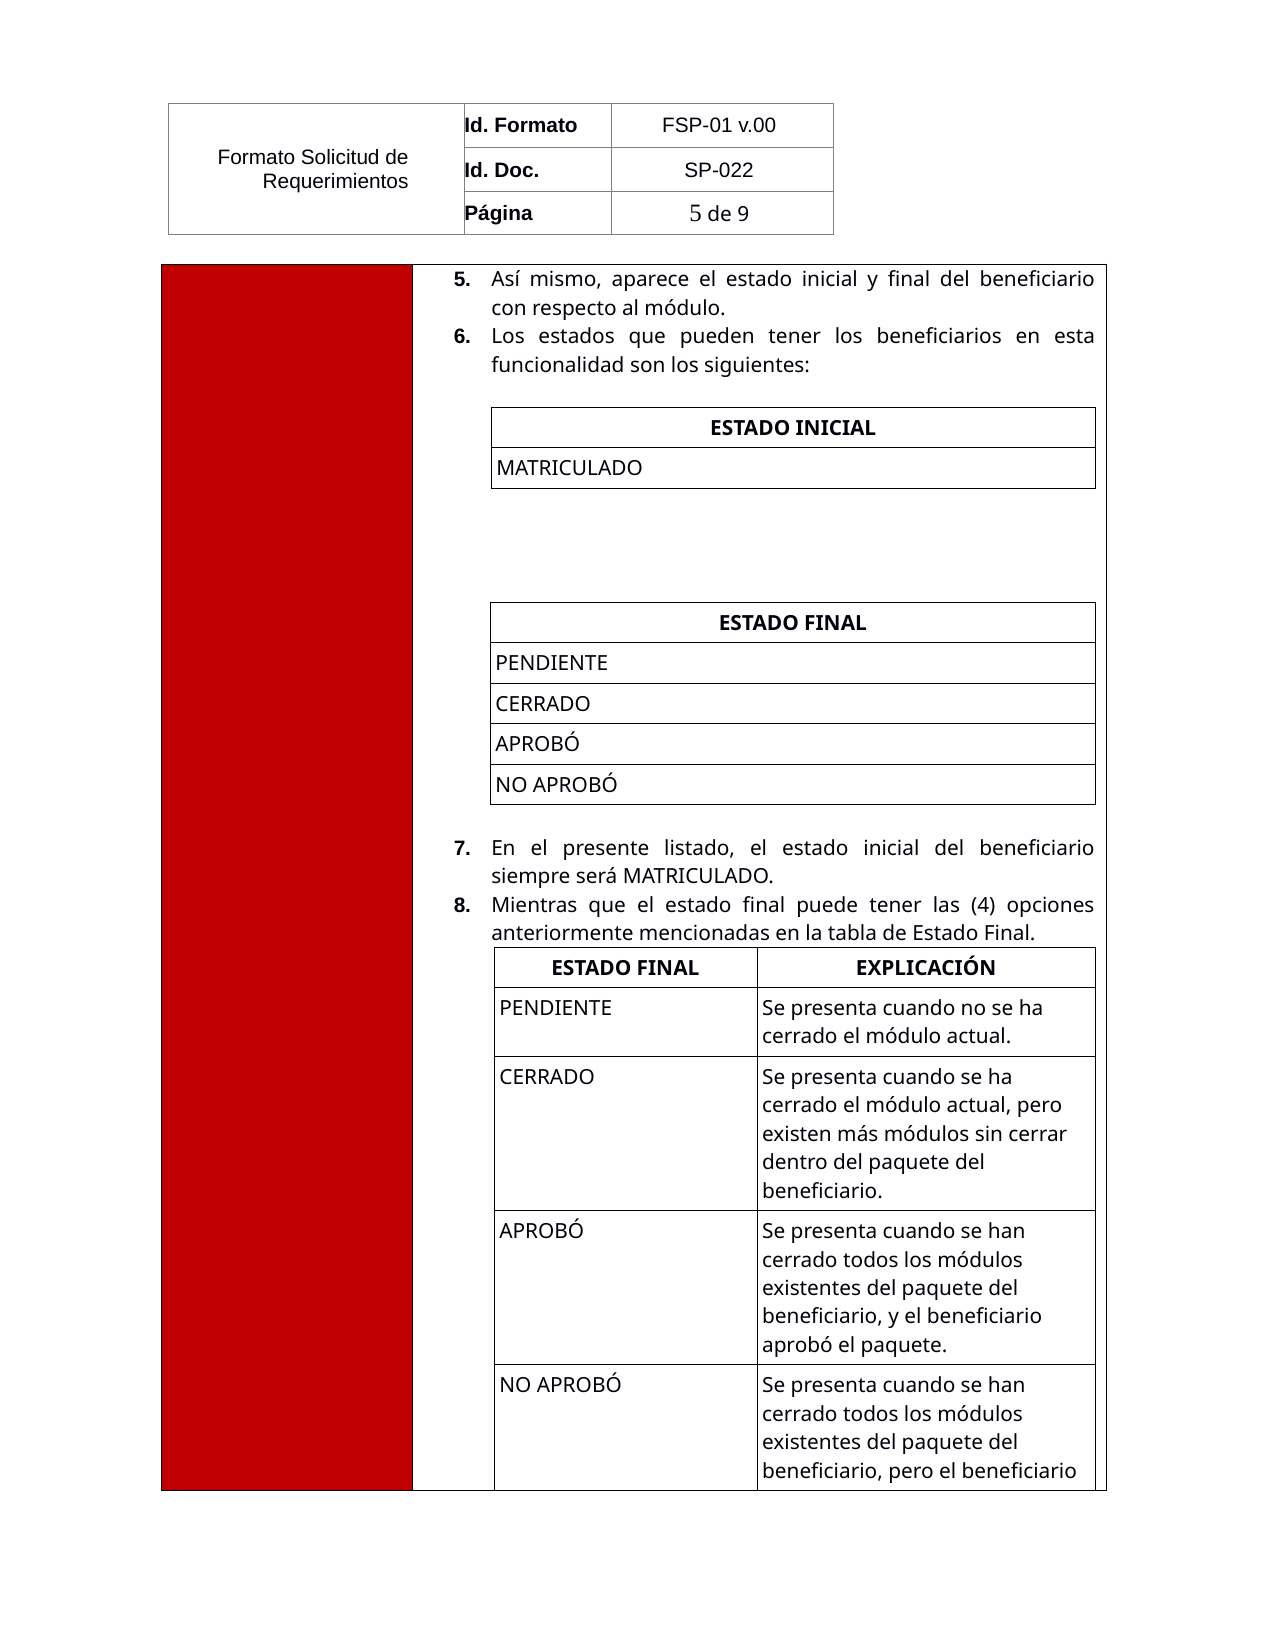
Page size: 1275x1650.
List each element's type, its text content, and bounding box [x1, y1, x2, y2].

table_cell Se presenta cuando se han cerrado todos los módulos existentes del paquete del beneficiario, y el beneficiario aprobó el paquete. [758, 1211, 1095, 1364]
table_cell [162, 265, 412, 1490]
table_cell CERRADO [495, 1057, 757, 1210]
table_cell Se presenta cuando se ha cerrado el módulo actual, pero existen más módulos sin cerrar dentro del paquete del beneficiario. [758, 1057, 1095, 1210]
table_cell P-002 | Formalizar Cierre de Módulo Ingresar al sistema con un usuario con perfil de Institución. Seleccionar una Convocatoria. Seleccionar la opción de Menú “Cierre” → “Formalizar Cierre Módulo”. En esta opción de menú, aparece un listado de todos los beneficiarios matriculados y con relación vigente, según la convocatoria seleccionada, discriminándose por sede, paquete, programa, módulo y jornada. Así mismo, aparece el estado inicial y final del beneficiario con respecto al módulo. Los estados que pueden tener los beneficiarios en esta funcionalidad son los siguientes: En el presente listado, el estado inicial del beneficiario siempre será MATRICULADO. Mientras que el estado final puede tener las (4) opciones anteriormente mencionadas en la tabla de Estado Final. Los diferentes casos para formalizar el cierre de módulo son los siguientes: Cierre del primer programa del paquete: En este caso el beneficiario debe quedar con estado final del módulo del programa como CERRADO. El documento soporte para este caso solamente es el certificado de asistencia. Si el módulo del programa que está cerrando, tiene módulos posteriores, el sistema automáticamente creará un nuevo registro para el módulo siguiente del beneficiario, con estado inicial MATRICULADO y estado final PENDIENTE. Cierre del último programa del paquete: En este caso el beneficiario debe quedar con estado final del módulo del programa como APROBADO o NO APROBADO. Los documentos soportes, para el caso de que el paquete sea APROBADO, son el certificado de asistencia y el diploma de aprobación del paquete. El documento soporte, para el caso de que el paquete sea NO APROBADO, es el certificado de asistencia únicamente. Si el último programa del paquete, contiene módulos posteriores, y el módulo que se está formalizando es inferior al total de módulos del programa, el estado final del módulo del programa debe quedar como CERRADO, y en este caso, el sistema automáticamente creará un nuevo registro para el módulo siguiente del beneficiario, con estado inicial MATRICULADO y estado final PENDIENTE. Cuando, el módulo a cerrar del programa es el último, el estado final del módulo del programa debe ser APROBADO o NO APROBADO. Cuando ya se ha formalizado el último módulo del último programa del paquete, todos los estados finales del beneficiario para todos los módulos de programas del paquete, pasarán automáticamente al estado APROBADO o NO APROBADO. Para realizar la formalización del cierre del módulo del programa por beneficiario, el usuario debe oprimir el botón “F” de Formalizar Cierre de Módulo. Enseguida, el sistema mostrará un listado de documentos soportes requeridos, para realizar el cierre del módulo del programa a cerrar. Los documentos soportes requeridos, varían si es el primer módulo del primer programa o el último módulo del último programa, tal como se explica en el punto 9. El modelo de base de datos para evidenciar en base de datos los cambios realizados por el proceso de cierre de paquete es el siguiente [413, 265, 1106, 1490]
table_header ESTADO FINAL [491, 603, 1095, 642]
table_cell APROBÓ [491, 724, 1095, 763]
table_cell PENDIENTE [491, 643, 1095, 683]
table_cell CERRADO [491, 684, 1095, 723]
table_header EXPLICACIÓN [758, 948, 1095, 987]
table_cell Se presenta cuando se han cerrado todos los módulos existentes del paquete del beneficiario, pero el beneficiario [758, 1365, 1095, 1490]
table_header ESTADO FINAL [495, 948, 757, 987]
table_cell APROBÓ [495, 1211, 757, 1364]
table_cell PENDIENTE [495, 988, 757, 1056]
table_cell NO APROBÓ [495, 1365, 757, 1490]
table_header ESTADO INICIAL [492, 408, 1095, 447]
table_cell Se presenta cuando no se ha cerrado el módulo actual. [758, 988, 1095, 1056]
table_cell MATRICULADO [492, 448, 1095, 487]
table_cell NO APROBÓ [491, 765, 1095, 804]
